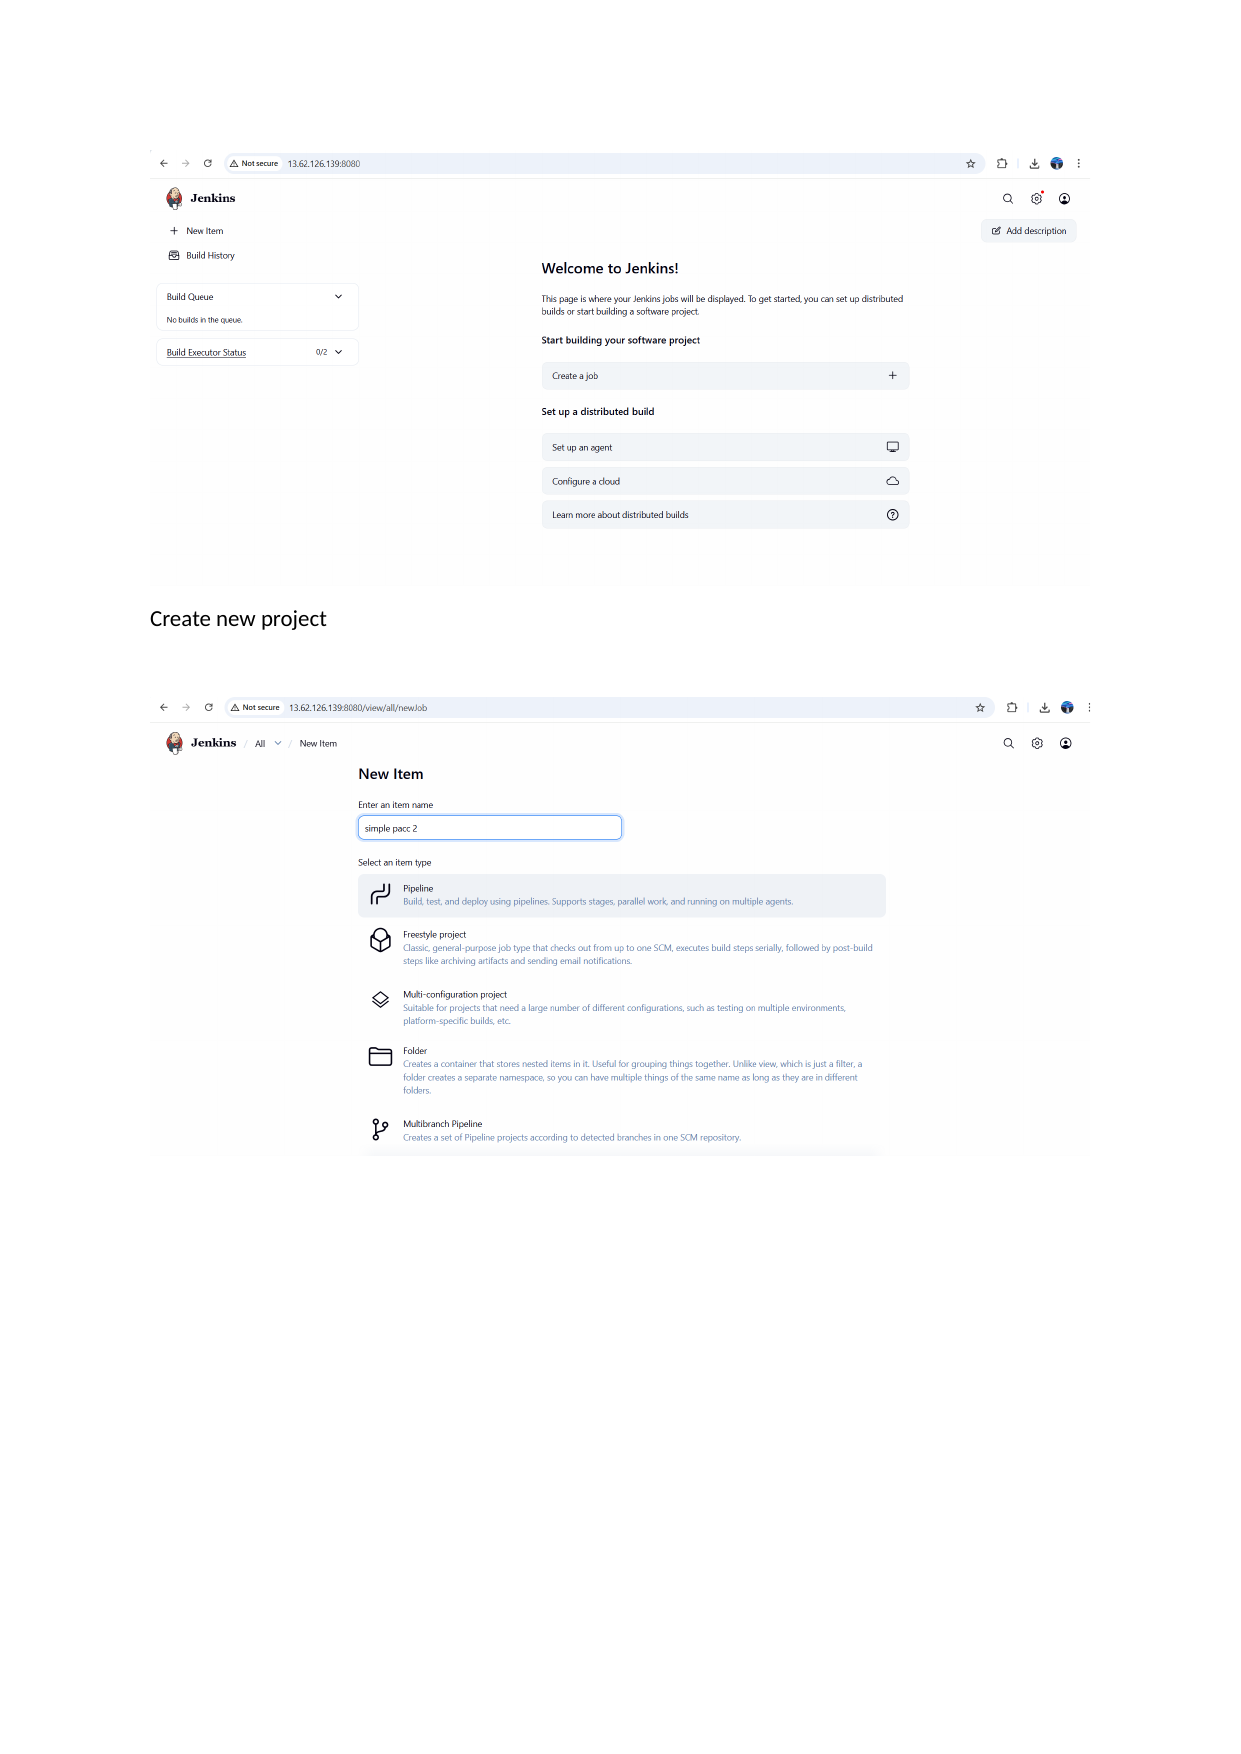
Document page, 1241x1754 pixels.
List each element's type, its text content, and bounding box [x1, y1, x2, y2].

text Create new project [150, 604, 1090, 632]
